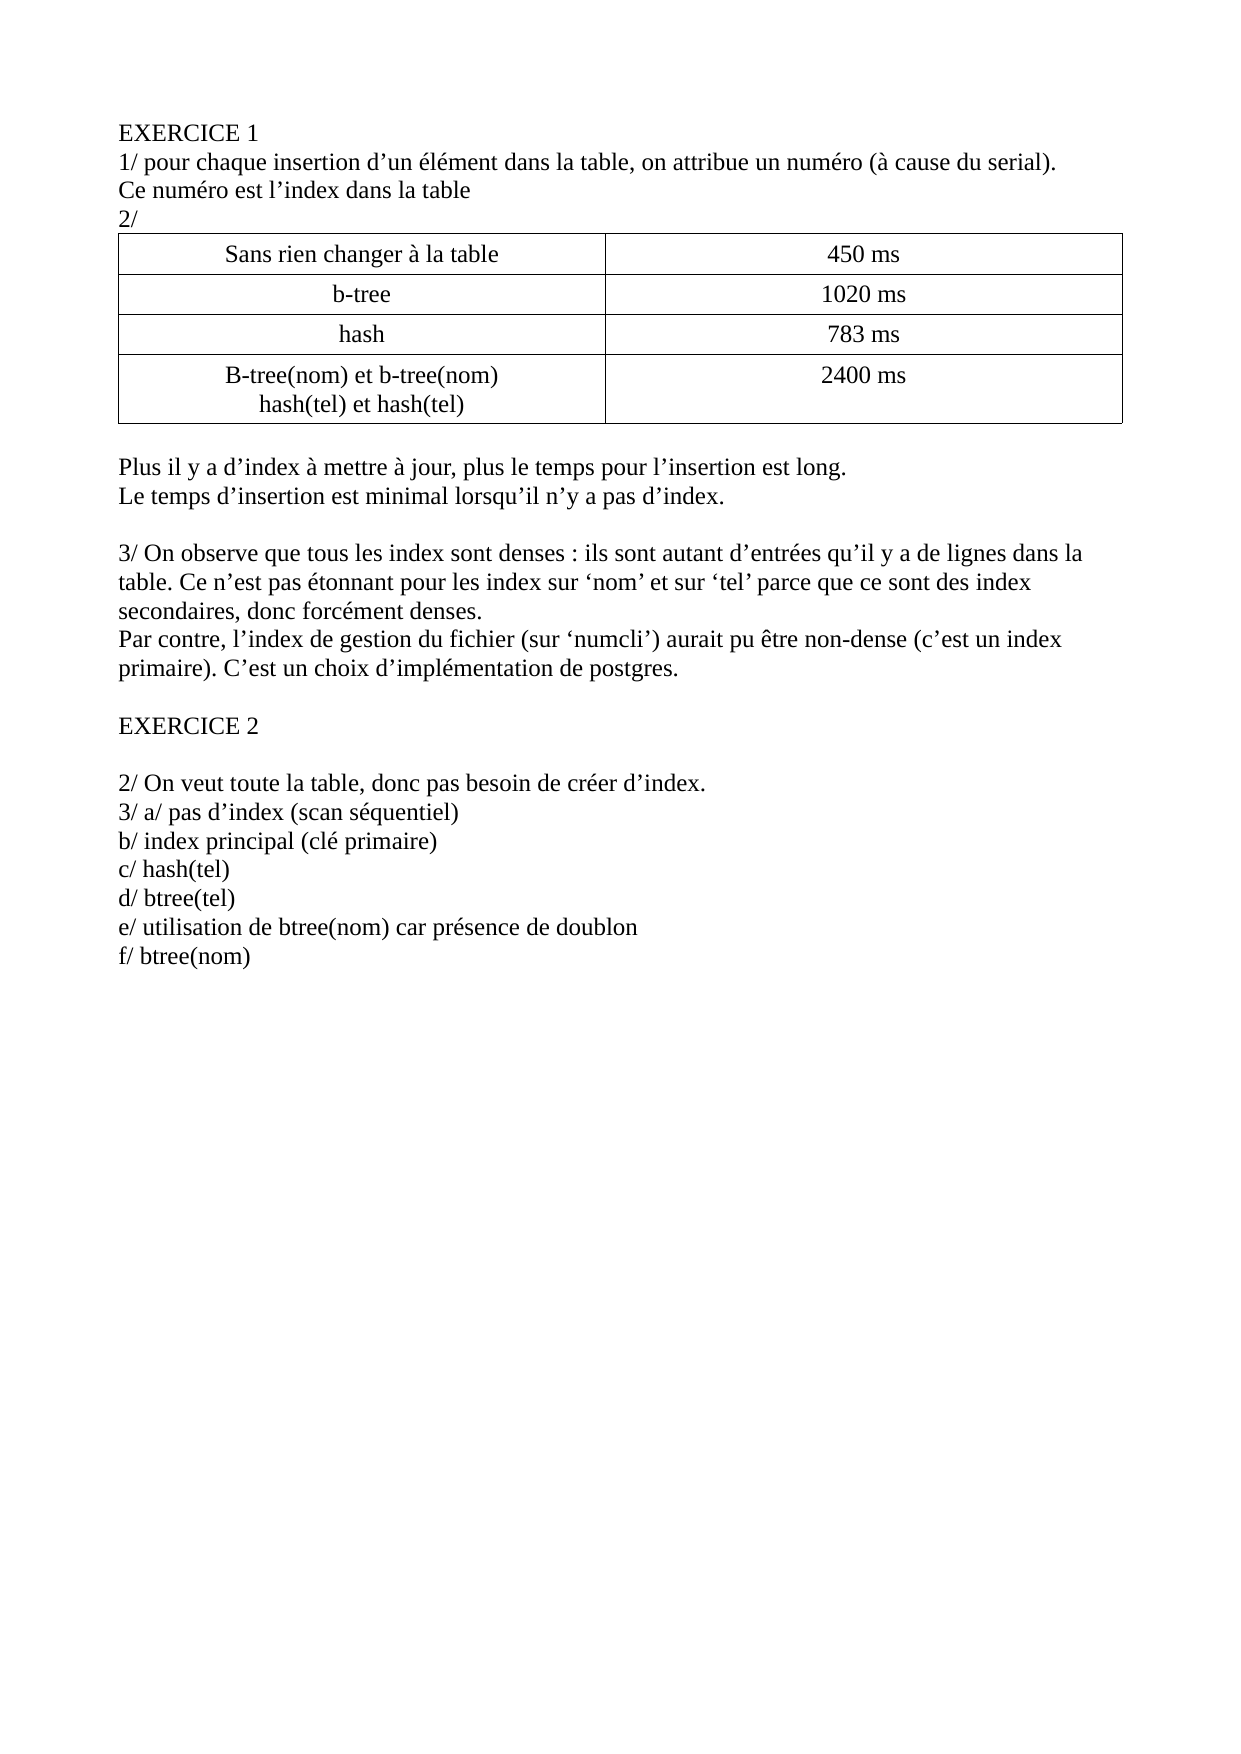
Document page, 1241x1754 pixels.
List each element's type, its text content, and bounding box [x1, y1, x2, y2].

text d/ btree(tel) [118, 883, 1122, 912]
table_cell hash [119, 315, 605, 354]
table_header Sans rien changer à la table [119, 234, 605, 273]
text Par contre, l’index de gestion du fichier (sur ‘numcli’) aurait pu être non-dense (c’est un index primaire). C’est un choix d’implémentation de postgres. [118, 624, 1122, 682]
table_cell 783 ms [606, 315, 1122, 354]
text b/ index principal (clé primaire) [118, 826, 1122, 854]
table_cell 1020 ms [606, 275, 1122, 314]
text Plus il y a d’index à mettre à jour, plus le temps pour l’insertion est long. [118, 452, 1122, 481]
text e/ utilisation de btree(nom) car présence de doublon [118, 912, 1122, 941]
text c/ hash(tel) [118, 854, 1122, 883]
text Le temps d’insertion est minimal lorsqu’il n’y a pas d’index. [118, 481, 1122, 509]
table_header 450 ms [606, 234, 1122, 273]
table_cell B-tree(nom) et b-tree(nom) hash(tel) et hash(tel) [119, 355, 605, 423]
text 2/ On veut toute la table, donc pas besoin de créer d’index. [118, 768, 1122, 797]
text 2/ [118, 204, 1122, 233]
text 1/ pour chaque insertion d’un élément dans la table, on attribue un numéro (à cause du serial). [118, 147, 1122, 176]
table_cell b-tree [119, 275, 605, 314]
text f/ btree(nom) [118, 941, 1122, 969]
table_cell 2400 ms [606, 355, 1122, 423]
text Ce numéro est l’index dans la table [118, 176, 1122, 204]
text EXERCICE 1 [118, 118, 1122, 147]
text 3/ a/ pas d’index (scan séquentiel) [118, 797, 1122, 826]
text EXERCICE 2 [118, 711, 1122, 739]
text 3/ On observe que tous les index sont denses : ils sont autant d’entrées qu’il y a de lignes dans la table. Ce n’est pas étonnant pour les index sur ‘nom’ et sur ‘tel’ parce que ce sont des index secondaires, donc forcément denses. [118, 538, 1122, 624]
